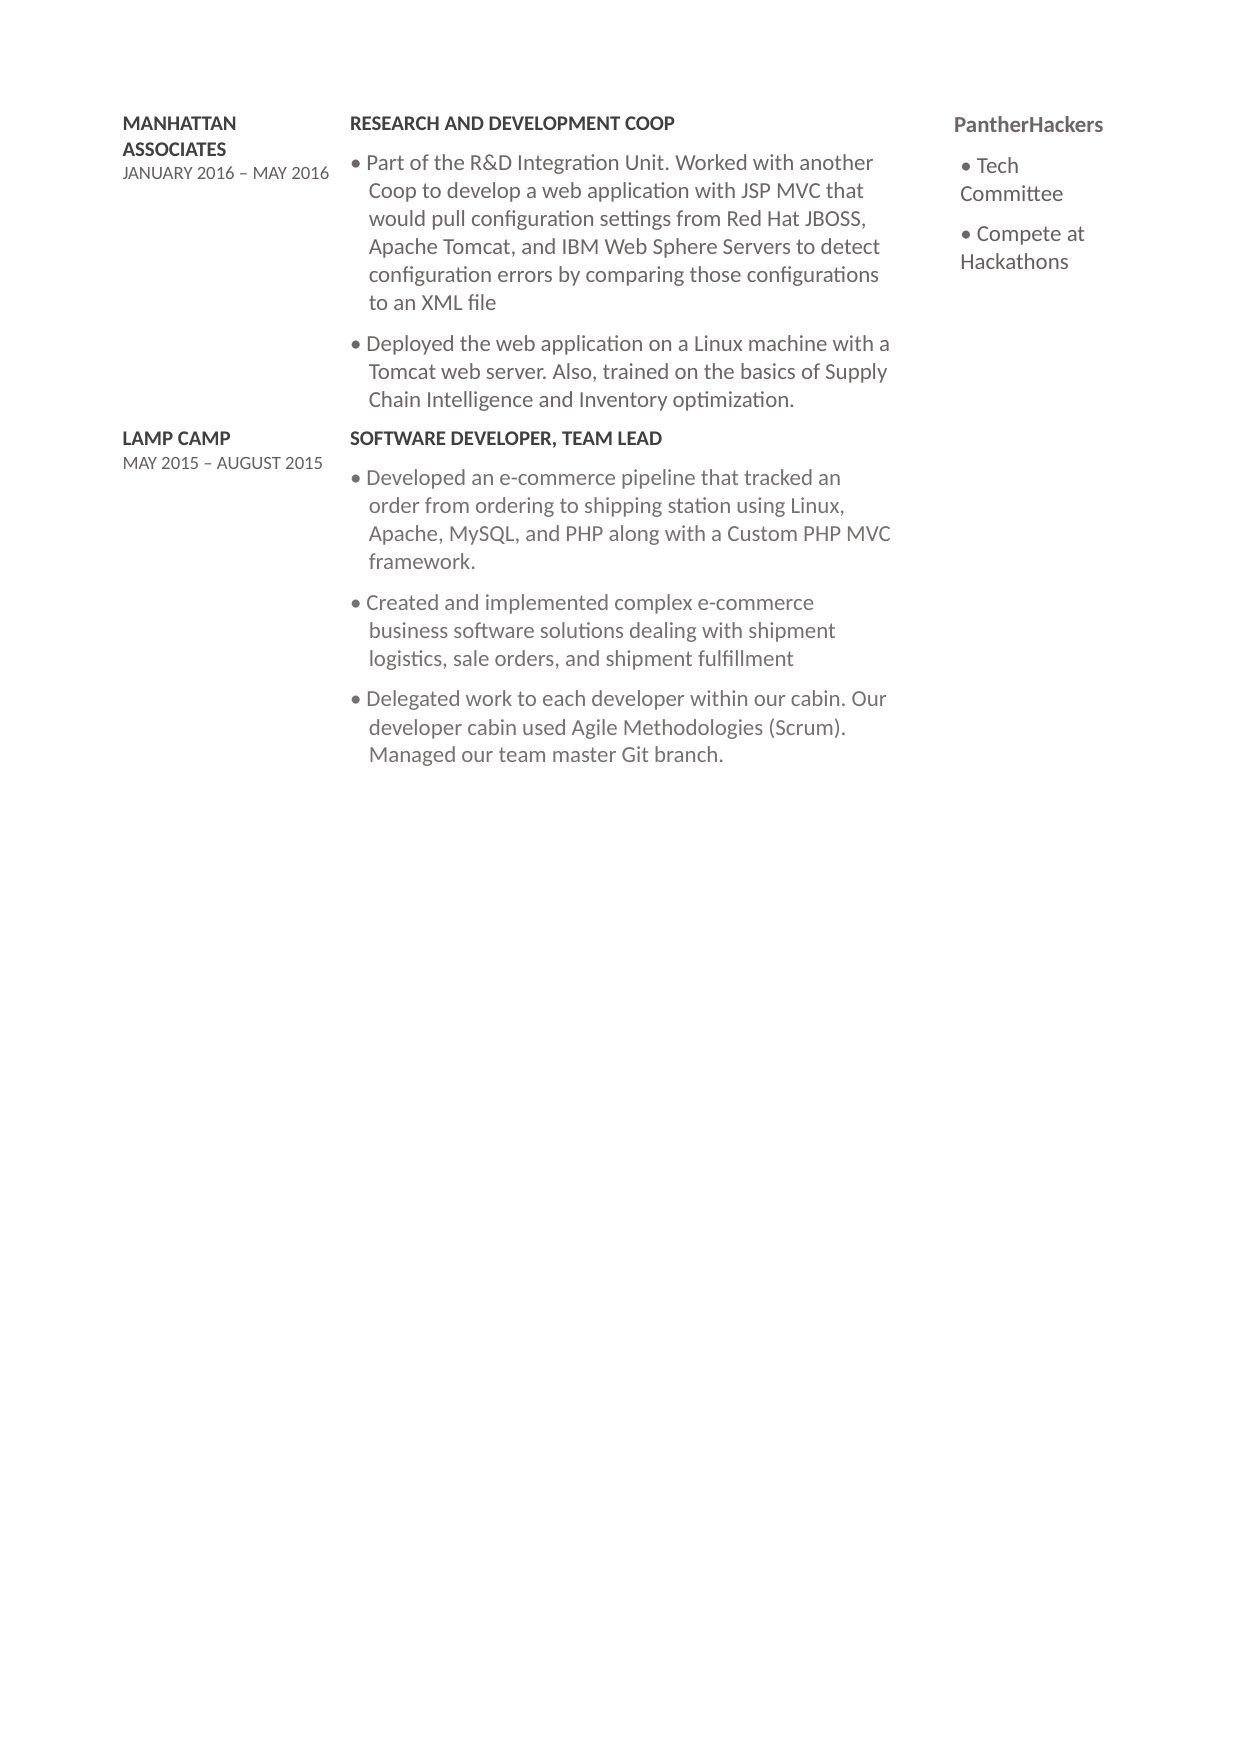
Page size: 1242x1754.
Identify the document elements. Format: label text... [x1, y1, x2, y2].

table_cell [925, 413, 1135, 769]
table_cell SOFTWARE DEVELOPER, TEAM LEAD • Developed an e-commerce pipeline that tracked an order from ordering to shipping station using Linux, Apache, MySQL, and PHP along with a Custom PHP MVC framework. • Created and implemented complex e-commerce business software solutions dealing with shipment logistics, sale orders, and shipment fulfillment • Delegated work to each developer within our cabin. Our developer cabin used Agile Methodologies (Scrum). Managed our team master Git branch. [341, 413, 925, 769]
table_cell MANHATTAN ASSOCIATES JANUARY 2016 – MAY 2016 [105, 98, 341, 413]
table_cell RESEARCH AND DEVELOPMENT COOP • Part of the R&D Integration Unit. Worked with another Coop to develop a web application with JSP MVC that would pull configuration settings from Red Hat JBOSS, Apache Tomcat, and IBM Web Sphere Servers to detect configuration errors by comparing those configurations to an XML file • Deployed the web application on a Linux machine with a Tomcat web server. Also, trained on the basics of Supply Chain Intelligence and Inventory optimization. [341, 98, 925, 413]
table_cell LAMP CAMP MAY 2015 – AUGUST 2015 [105, 413, 341, 769]
table_cell PantherHackers • Tech Committee • Compete at Hackathons [925, 98, 1135, 413]
